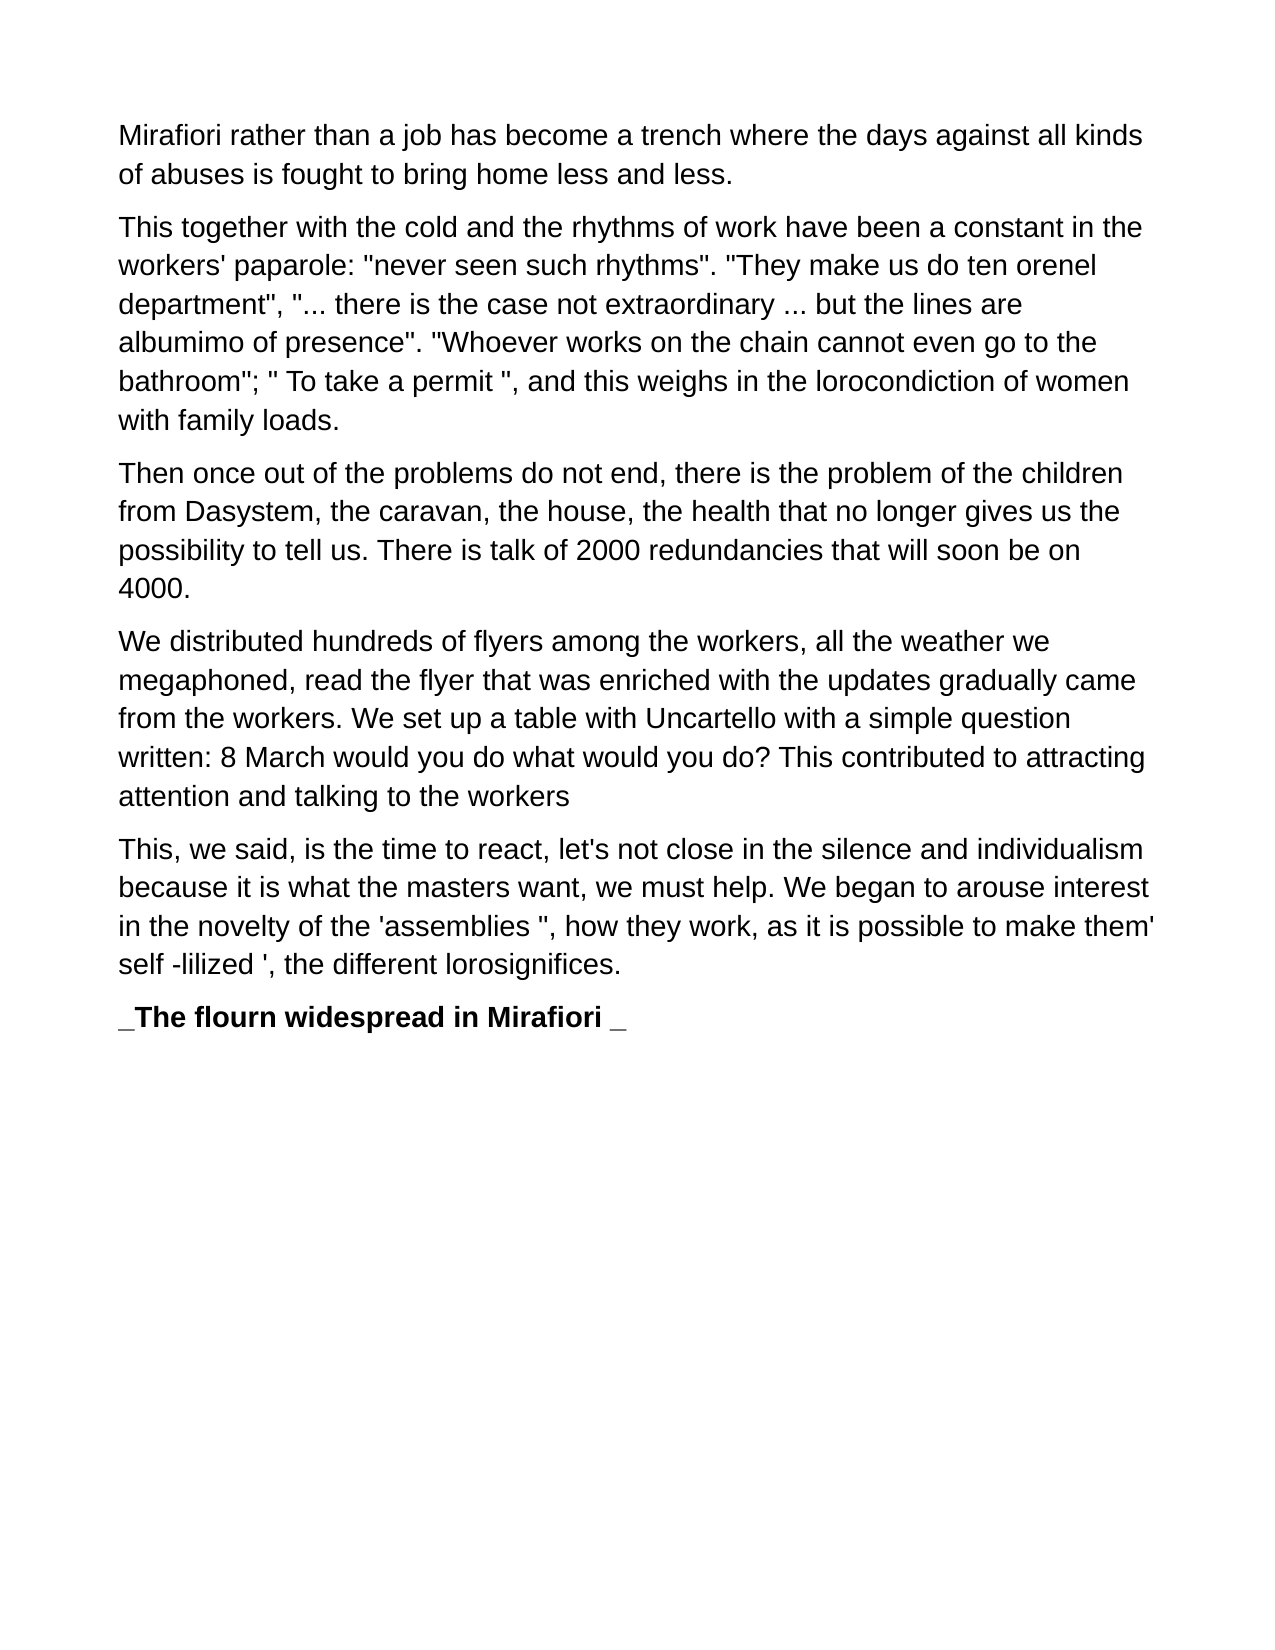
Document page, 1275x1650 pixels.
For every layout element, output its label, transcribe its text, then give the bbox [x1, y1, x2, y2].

text Mirafiori rather than a job has become a trench where the days against all kinds of abuses is fought to bring home less and less. [118, 118, 1157, 190]
text This, we said, is the time to react, let's not close in the silence and individualism because it is what the masters want, we must help. We began to arouse interest in the novelty of the 'assemblies ", how they work, as it is possible to make them' self -lilized ', the different lorosignifices. [118, 832, 1157, 981]
text We distributed hundreds of flyers among the workers, all the weather we megaphoned, read the flyer that was enriched with the updates gradually came from the workers. We set up a table with Uncartello with a simple question written: 8 March would you do what would you do? This contributed to attracting attention and talking to the workers [118, 624, 1157, 812]
text This together with the cold and the rhythms of work have been a constant in the workers' paparole: "never seen such rhythms". "They make us do ten orenel department", "... there is the case not extraordinary ... but the lines are albumimo of presence". "Whoever works on the chain cannot even go to the bathroom"; " To take a permit ", and this weighs in the lorocondiction of women with family loads. [118, 210, 1157, 436]
text Then once out of the problems do not end, there is the problem of the children from Dasystem, the caravan, the house, the health that no longer gives us the possibility to tell us. There is talk of 2000 redundancies that will soon be on 4000. [118, 456, 1157, 605]
text _The flourn widespread in Mirafiori _ [118, 1000, 1157, 1034]
